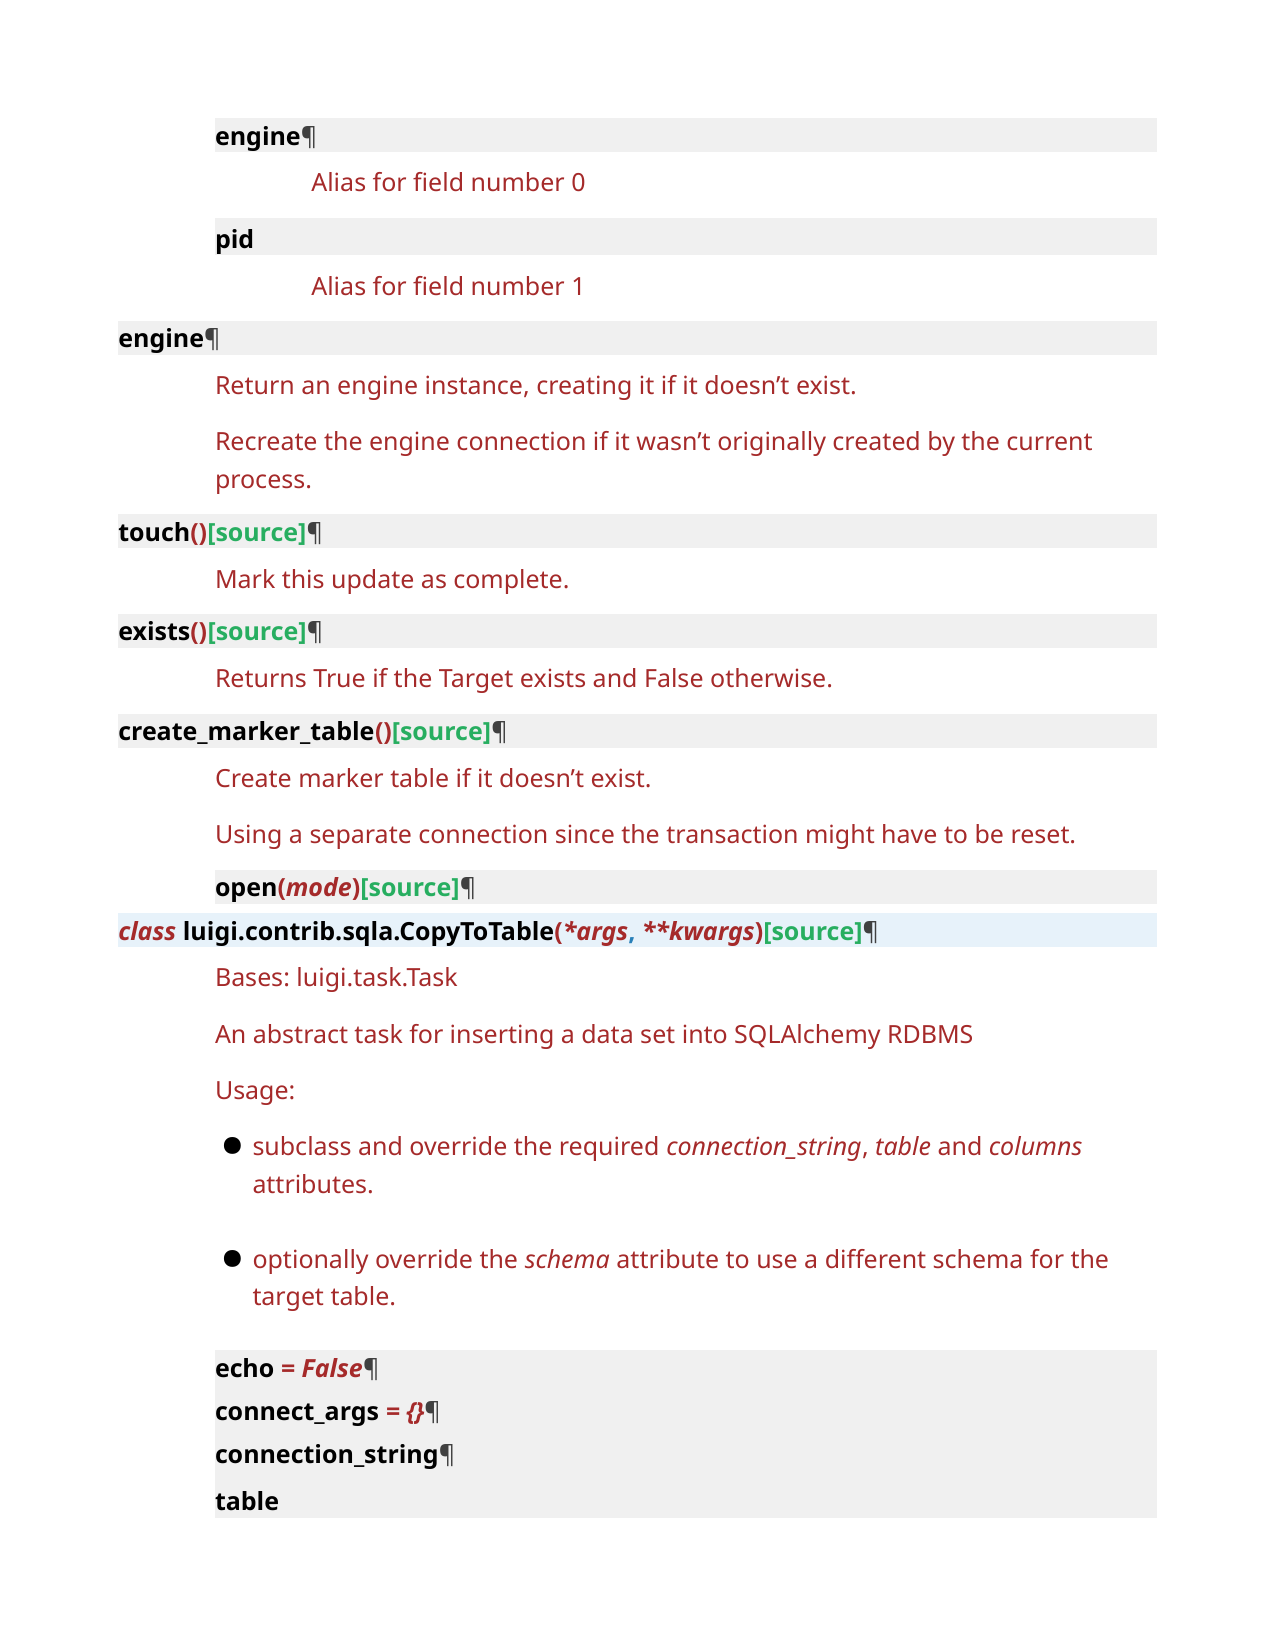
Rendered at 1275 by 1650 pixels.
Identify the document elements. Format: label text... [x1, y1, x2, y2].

subtitle engine¶ [215, 118, 1157, 152]
subtitle touch()[source]¶ [118, 514, 1157, 548]
subtitle table [215, 1481, 1157, 1518]
subtitle class luigi.contrib.sqla.CopyToTable(*args, **kwargs)[source]¶ [118, 913, 1157, 947]
list An abstract task for inserting a data set into SQLAlchemy RDBMS [215, 1013, 1157, 1050]
list Bases: luigi.task.Task [215, 957, 1157, 994]
subtitle connect_args = {}¶ [215, 1394, 1157, 1428]
list Returns True if the Target exists and False otherwise. [215, 657, 1157, 695]
subtitle connection_string¶ [215, 1437, 1157, 1471]
subtitle echo = False¶ [215, 1350, 1157, 1384]
list Using a separate connection since the transaction might have to be reset. [215, 813, 1157, 851]
list Alias for field number 1 [311, 265, 1157, 302]
subtitle create_marker_table()[source]¶ [118, 714, 1157, 748]
subtitle exists()[source]¶ [118, 614, 1157, 648]
subtitle engine¶ [118, 321, 1157, 355]
list Mark this update as complete. [215, 558, 1157, 595]
list Usage: [215, 1069, 1157, 1107]
list optionally override the schema attribute to use a different schema for the target table. [252, 1238, 1157, 1313]
list Return an engine instance, creating it if it doesn’t exist. [215, 364, 1157, 402]
list Recreate the engine connection if it wasn’t originally created by the current process. [215, 421, 1157, 496]
list subclass and override the required connection_string, table and columns attributes. [252, 1125, 1157, 1200]
list Create marker table if it doesn’t exist. [215, 757, 1157, 795]
list Alias for field number 0 [311, 162, 1157, 199]
subtitle pid [215, 218, 1157, 255]
subtitle open(mode)[source]¶ [215, 870, 1157, 904]
